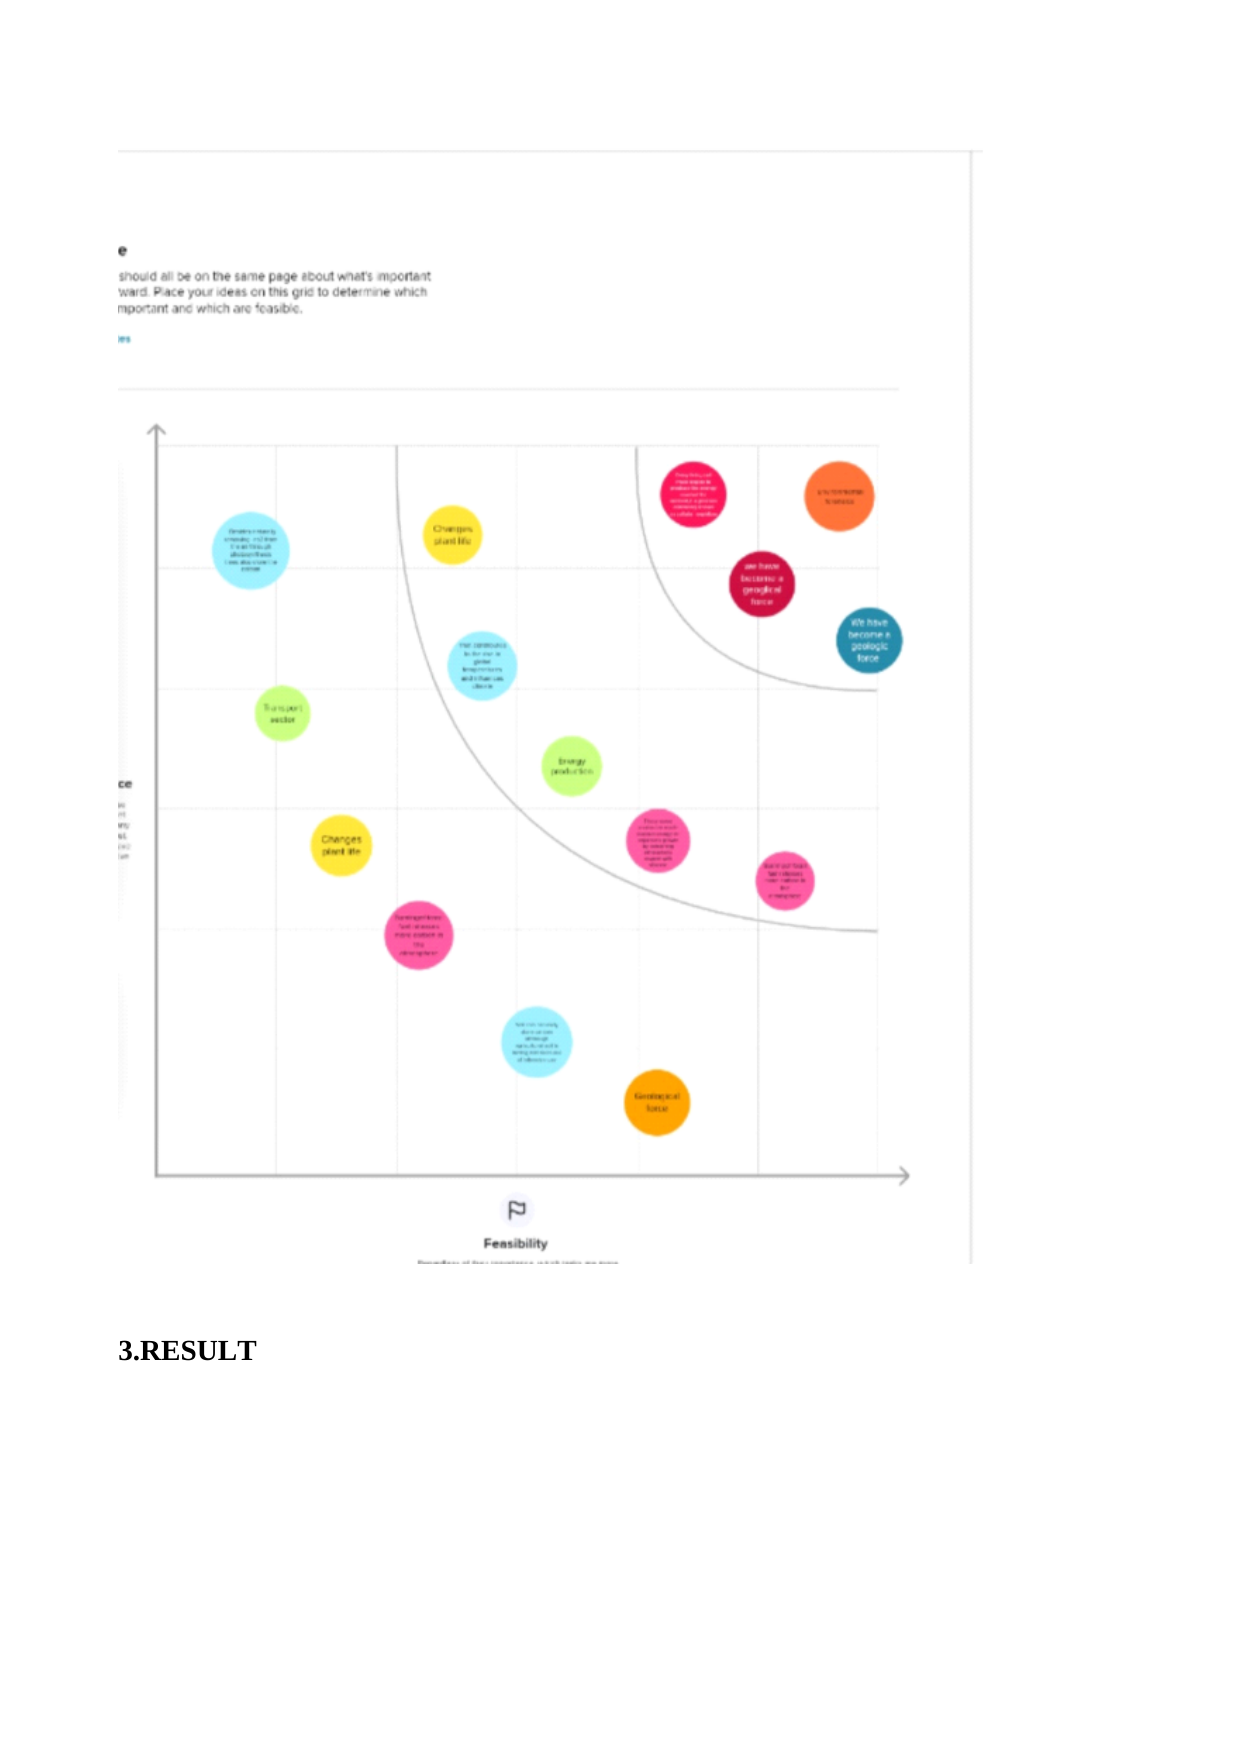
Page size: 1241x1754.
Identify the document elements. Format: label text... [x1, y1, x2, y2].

text 3.RESULT [118, 1333, 1122, 1366]
